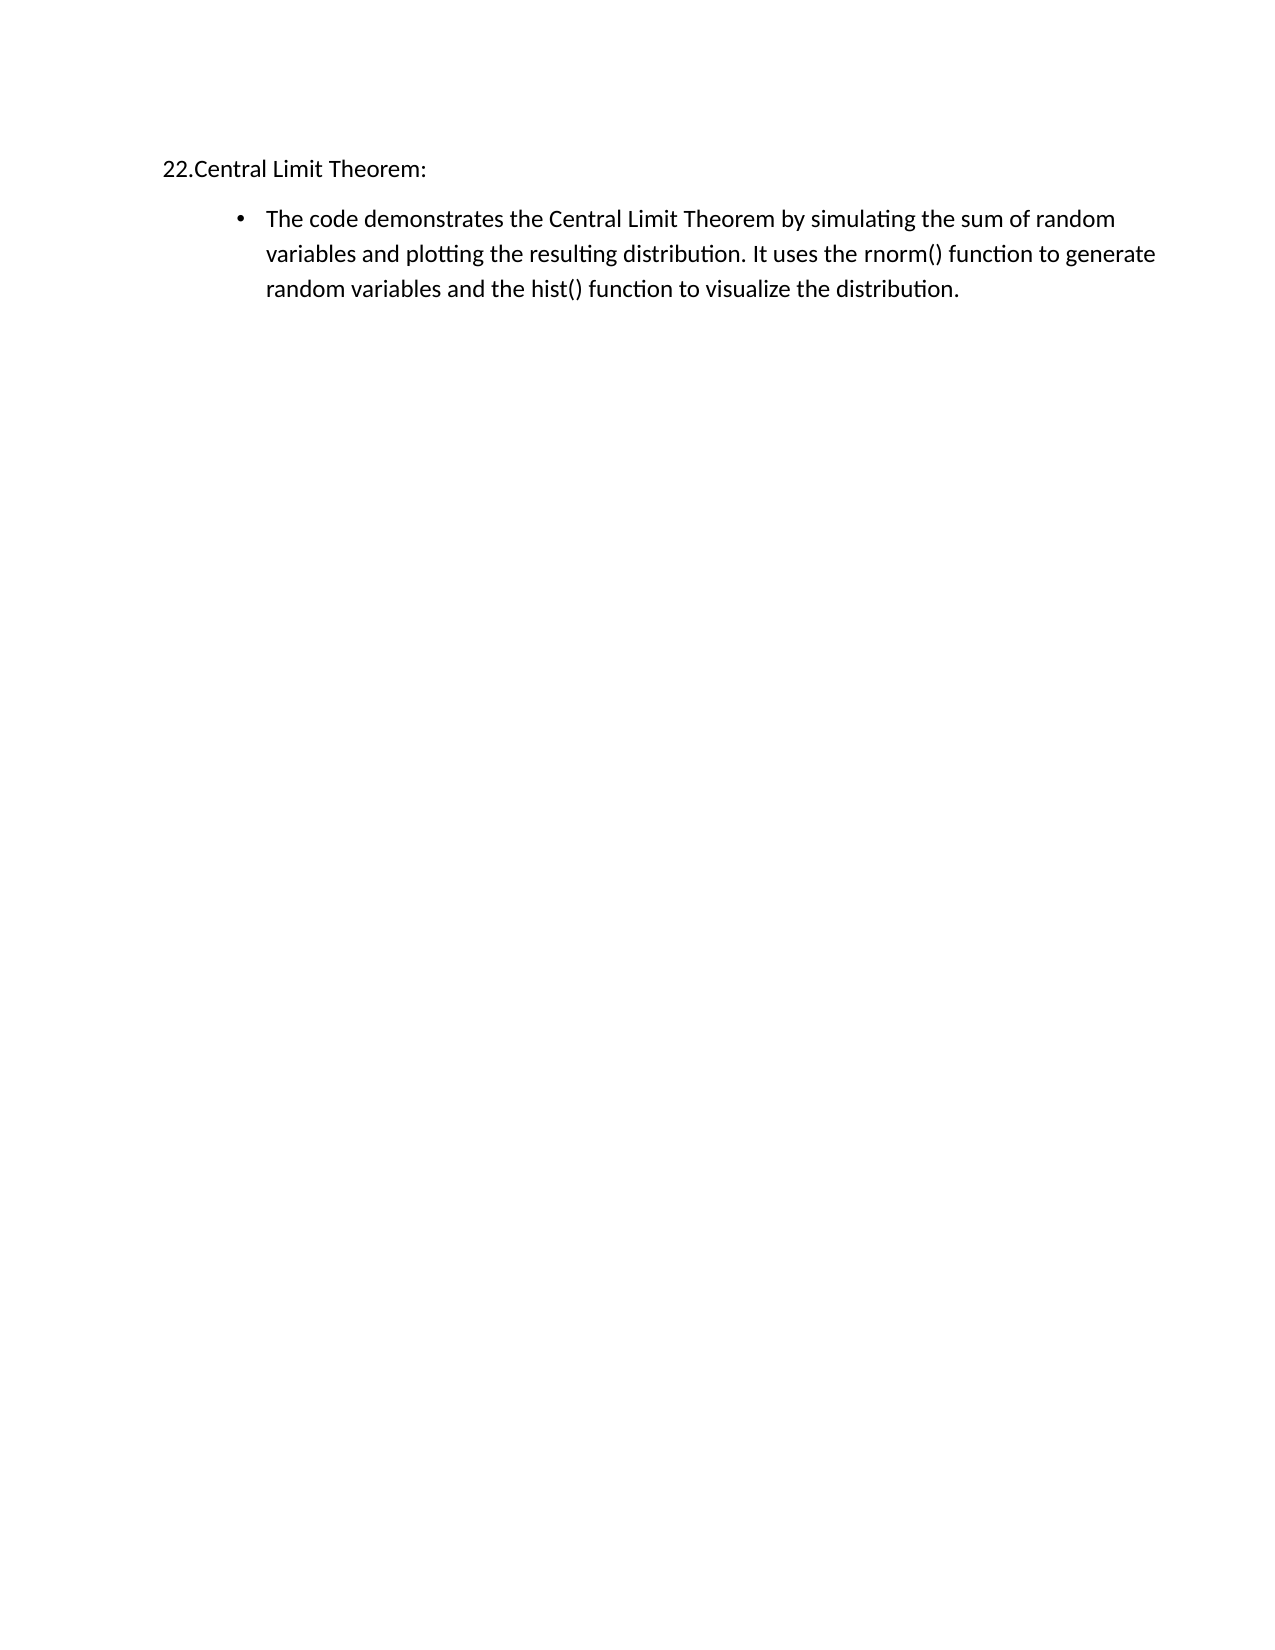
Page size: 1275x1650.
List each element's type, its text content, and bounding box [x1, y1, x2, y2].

list Central Limit Theorem: [162, 153, 1157, 184]
list The code demonstrates the Central Limit Theorem by simulating the sum of random variables and plotting the resulting distribution. It uses the rnorm() function to generate random variables and the hist() function to visualize the distribution. [236, 203, 1157, 303]
